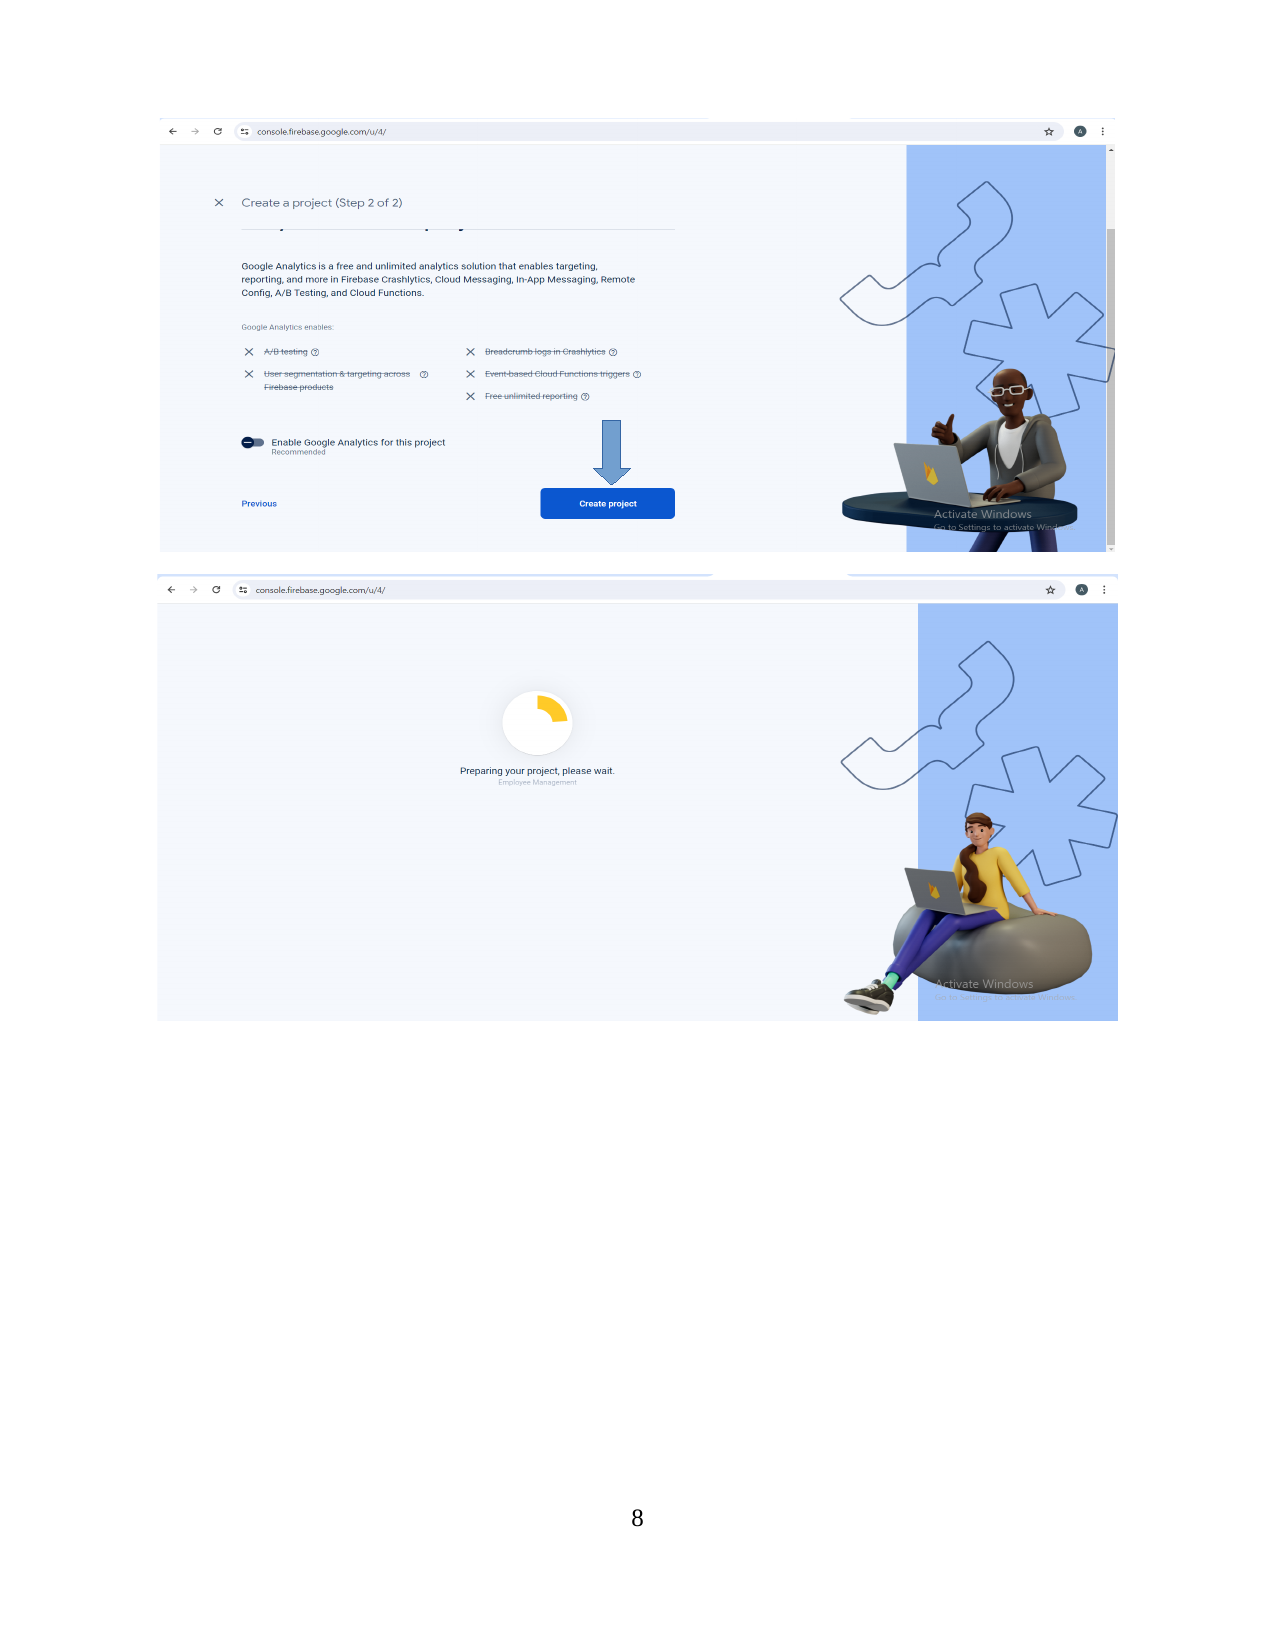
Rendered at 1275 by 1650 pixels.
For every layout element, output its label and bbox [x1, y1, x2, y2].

picture [157, 574, 1118, 1021]
picture [159, 118, 1115, 552]
